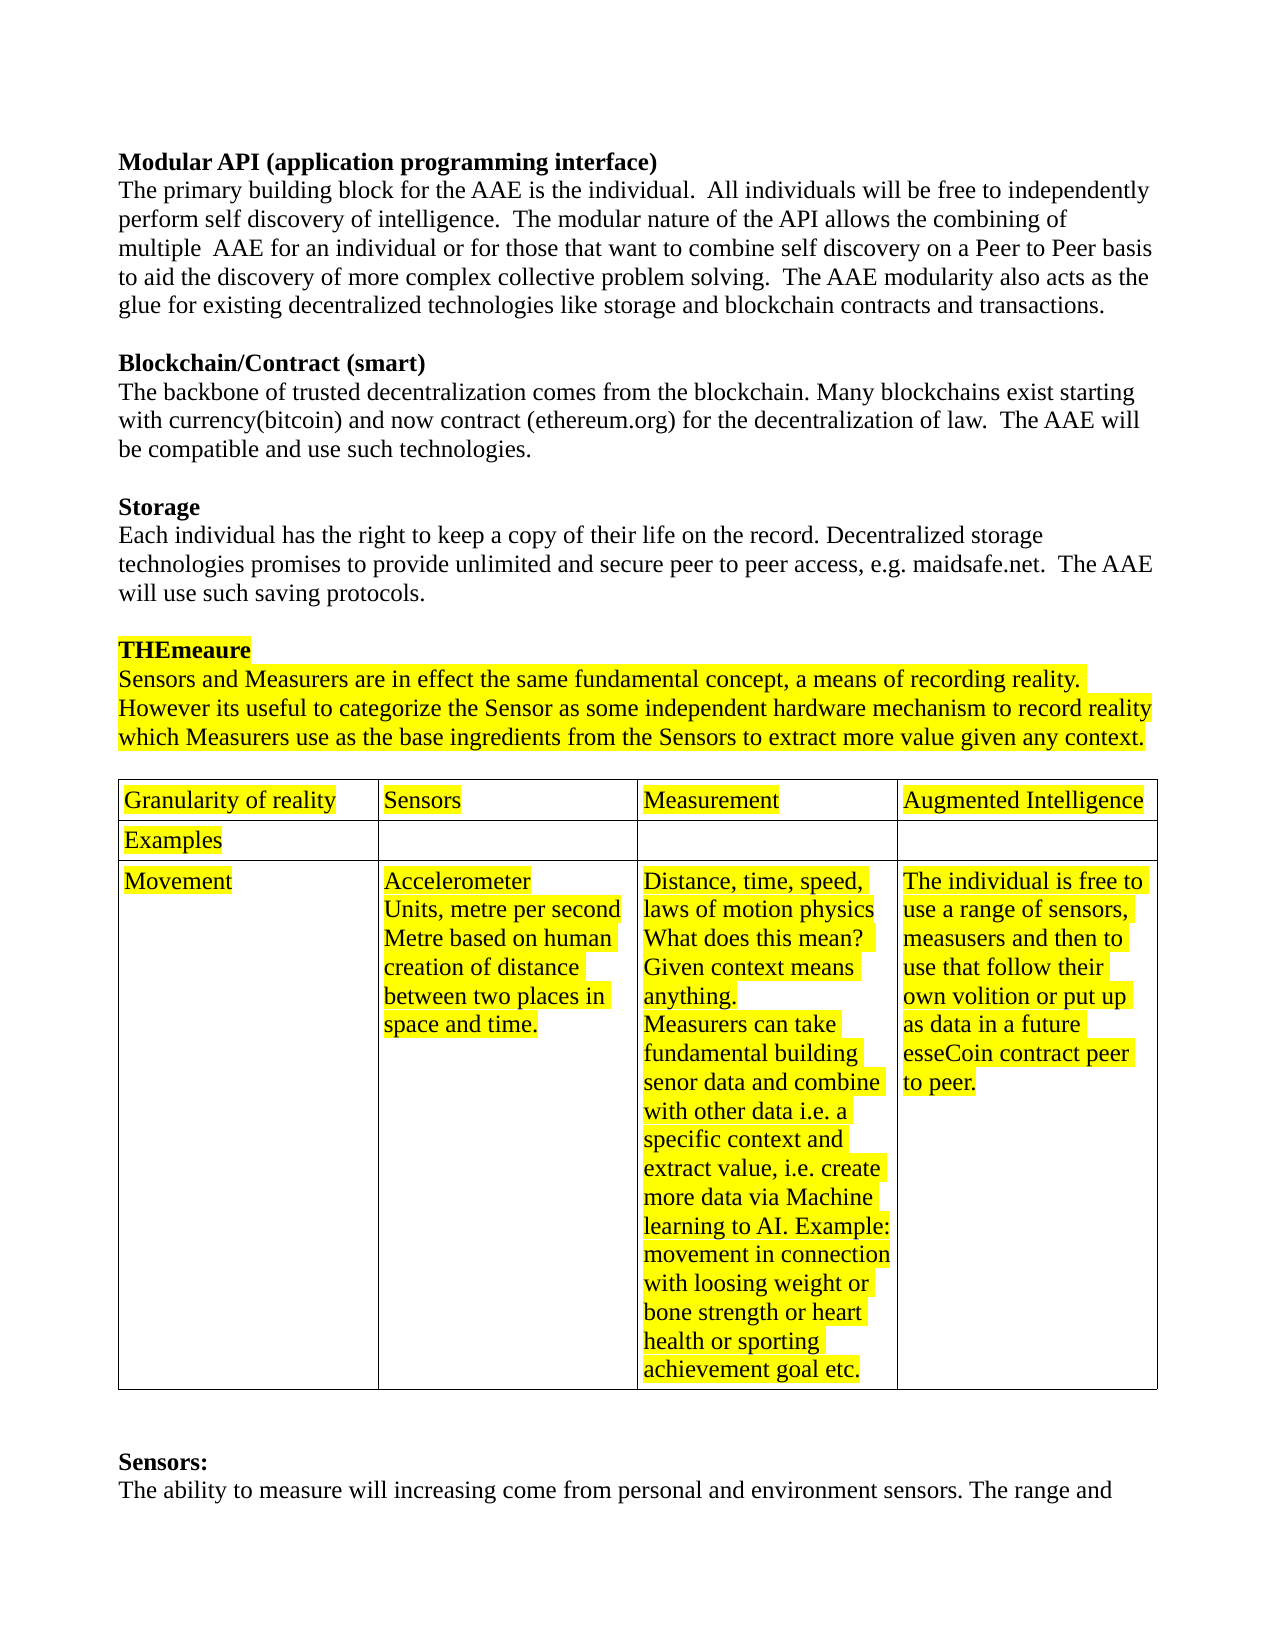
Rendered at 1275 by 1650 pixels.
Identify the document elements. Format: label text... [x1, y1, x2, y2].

text Each individual has the right to keep a copy of their life on the record. Decentralized storage technologies promises to provide unlimited and secure peer to peer access, e.g. maidsafe.net. The AAE will use such saving protocols. [118, 521, 1157, 607]
table_header Sensors [379, 780, 637, 820]
text Modular API (application programming interface) [118, 147, 1157, 176]
table_cell [379, 821, 637, 860]
table_header Measurement [638, 780, 897, 820]
table_cell [898, 821, 1157, 860]
table_cell Examples [119, 821, 378, 860]
table_cell Distance, time, speed, laws of motion physics What does this mean? Given context means anything. Measurers can take fundamental building senor data and combine with other data i.e. a specific context and extract value, i.e. create more data via Machine learning to AI. Example: movement in connection with loosing weight or bone strength or heart health or sporting achievement goal etc. [638, 861, 897, 1389]
text The backbone of trusted decentralization comes from the blockchain. Many blockchains exist starting with currency(bitcoin) and now contract (ethereum.org) for the decentralization of law. The AAE will be compatible and use such technologies. [118, 377, 1157, 463]
text THEmeaure [118, 636, 1157, 664]
table_cell [638, 821, 897, 860]
text Sensors and Measurers are in effect the same fundamental concept, a means of recording reality. However its useful to categorize the Sensor as some independent hardware mechanism to record reality which Measurers use as the base ingredients from the Sensors to extract more value given any context. [118, 664, 1157, 751]
text Storage [118, 492, 1157, 521]
text The primary building block for the AAE is the individual. All individuals will be free to independently perform self discovery of intelligence. The modular nature of the API allows the combining of multiple AAE for an individual or for those that want to combine self discovery on a Peer to Peer basis to aid the discovery of more complex collective problem solving. The AAE modularity also acts as the glue for existing decentralized technologies like storage and blockchain contracts and transactions. [118, 176, 1157, 319]
table_cell The individual is free to use a range of sensors, measusers and then to use that follow their own volition or put up as data in a future esseCoin contract peer to peer. [898, 861, 1157, 1389]
table_cell Movement [119, 861, 378, 1389]
table_cell Accelerometer Units, metre per second Metre based on human creation of distance between two places in space and time. [379, 861, 637, 1389]
text Blockchain/Contract (smart) [118, 348, 1157, 377]
table_header Granularity of reality [119, 780, 378, 820]
text The ability to measure will increasing come from personal and environment sensors. The range and [118, 1475, 1157, 1504]
text Sensors: [118, 1447, 1157, 1475]
table_header Augmented Intelligence [898, 780, 1157, 820]
